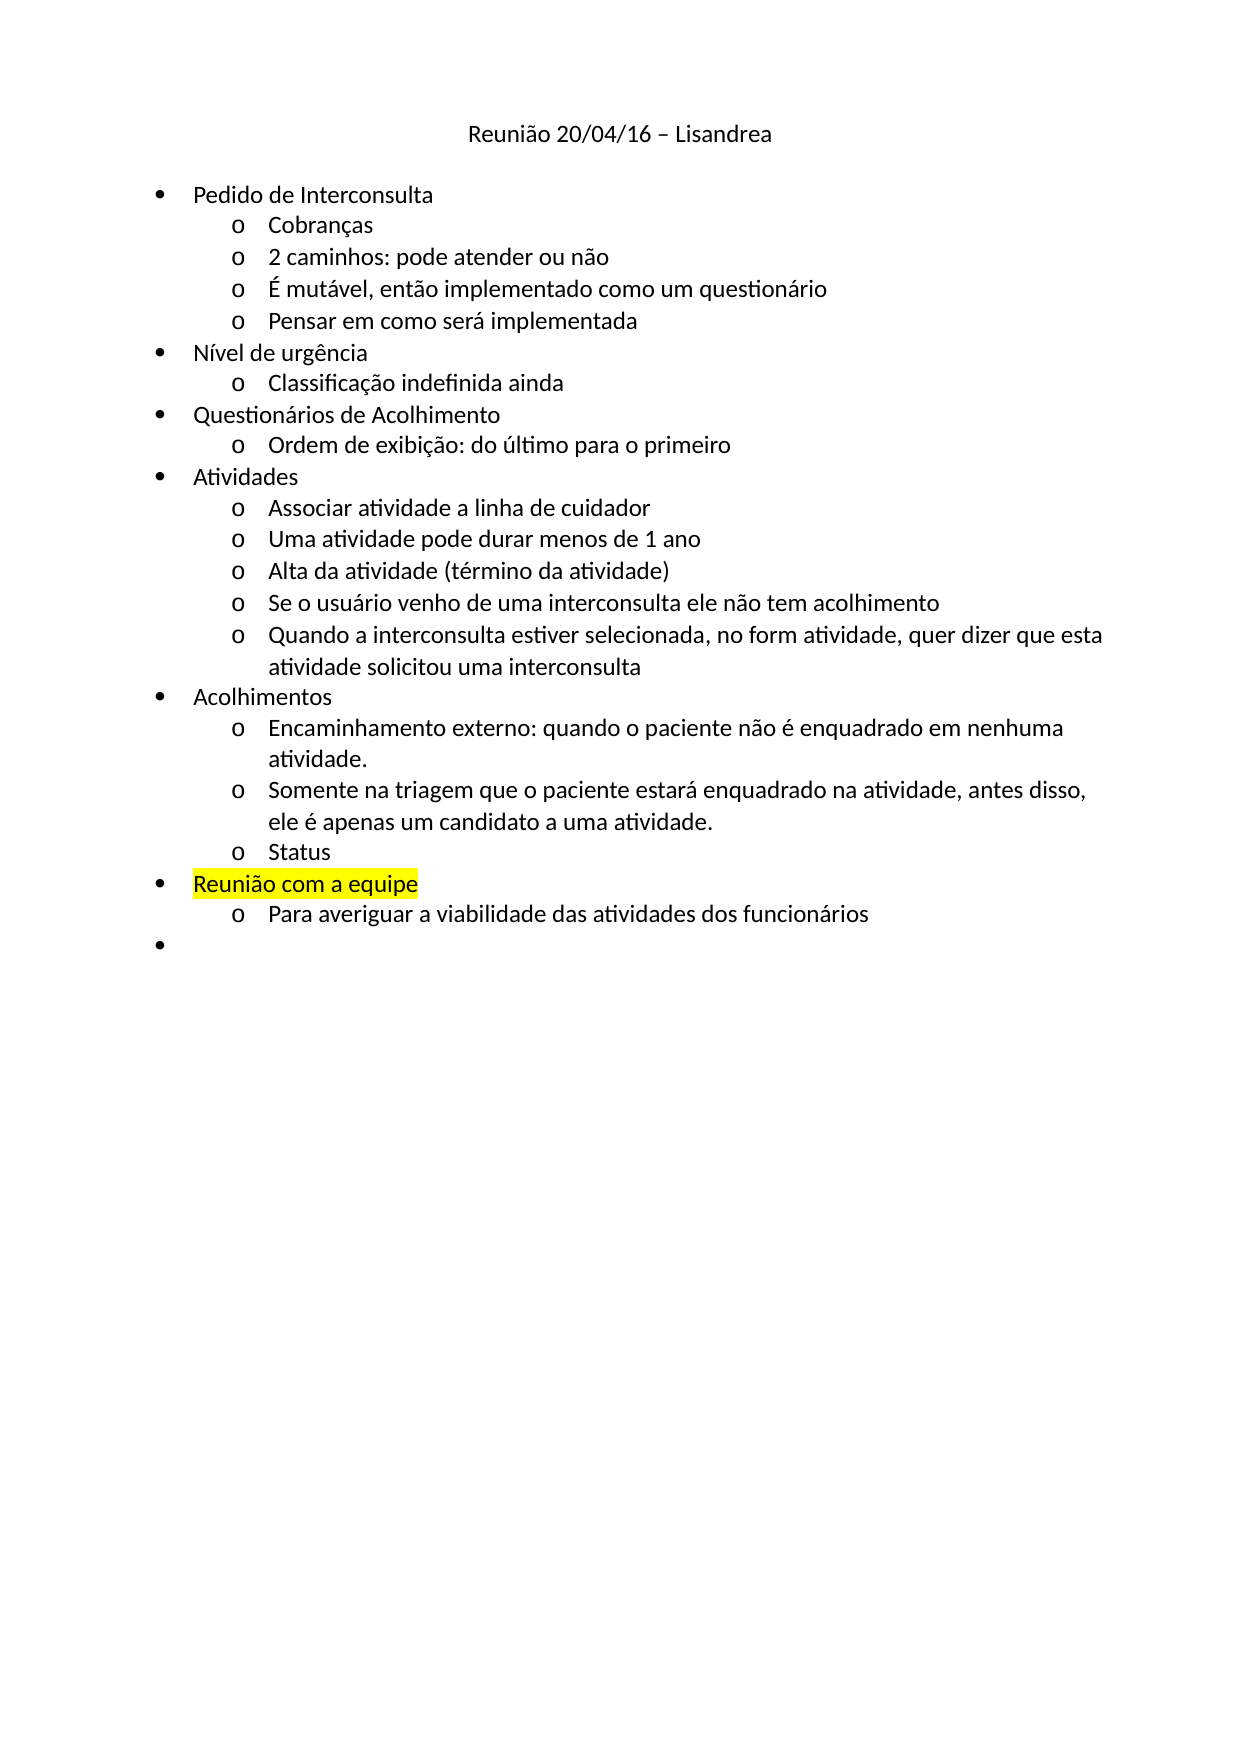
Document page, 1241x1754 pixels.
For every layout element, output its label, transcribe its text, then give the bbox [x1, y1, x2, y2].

list Reunião com a equipe [156, 868, 1122, 899]
list Status [231, 836, 1122, 868]
list Cobranças [231, 210, 1122, 241]
text Reunião 20/04/16 – Lisandrea [118, 118, 1122, 149]
list É mutável, então implementado como um questionário [231, 273, 1122, 305]
list Classificação indefinida ainda [231, 367, 1122, 399]
list 2 caminhos: pode atender ou não [231, 241, 1122, 273]
list Encaminhamento externo: quando o paciente não é enquadrado em nenhuma atividade. [231, 712, 1122, 774]
list Somente na triagem que o paciente estará enquadrado na atividade, antes disso, ele é apenas um candidato a uma atividade. [231, 774, 1122, 836]
list Se o usuário venho de uma interconsulta ele não tem acolhimento [231, 587, 1122, 619]
list Alta da atividade (término da atividade) [231, 555, 1122, 587]
list Questionários de Acolhimento [156, 399, 1122, 429]
list Atividades [156, 461, 1122, 492]
list Pedido de Interconsulta [156, 179, 1122, 210]
list Nível de urgência [156, 337, 1122, 367]
list Para averiguar a viabilidade das atividades dos funcionários [231, 899, 1122, 930]
list Ordem de exibição: do último para o primeiro [231, 429, 1122, 461]
list Quando a interconsulta estiver selecionada, no form atividade, quer dizer que esta atividade solicitou uma interconsulta [231, 619, 1122, 681]
list Associar atividade a linha de cuidador [231, 492, 1122, 524]
list Uma atividade pode durar menos de 1 ano [231, 524, 1122, 555]
list Acolhimentos [156, 681, 1122, 712]
list Pensar em como será implementada [231, 305, 1122, 337]
